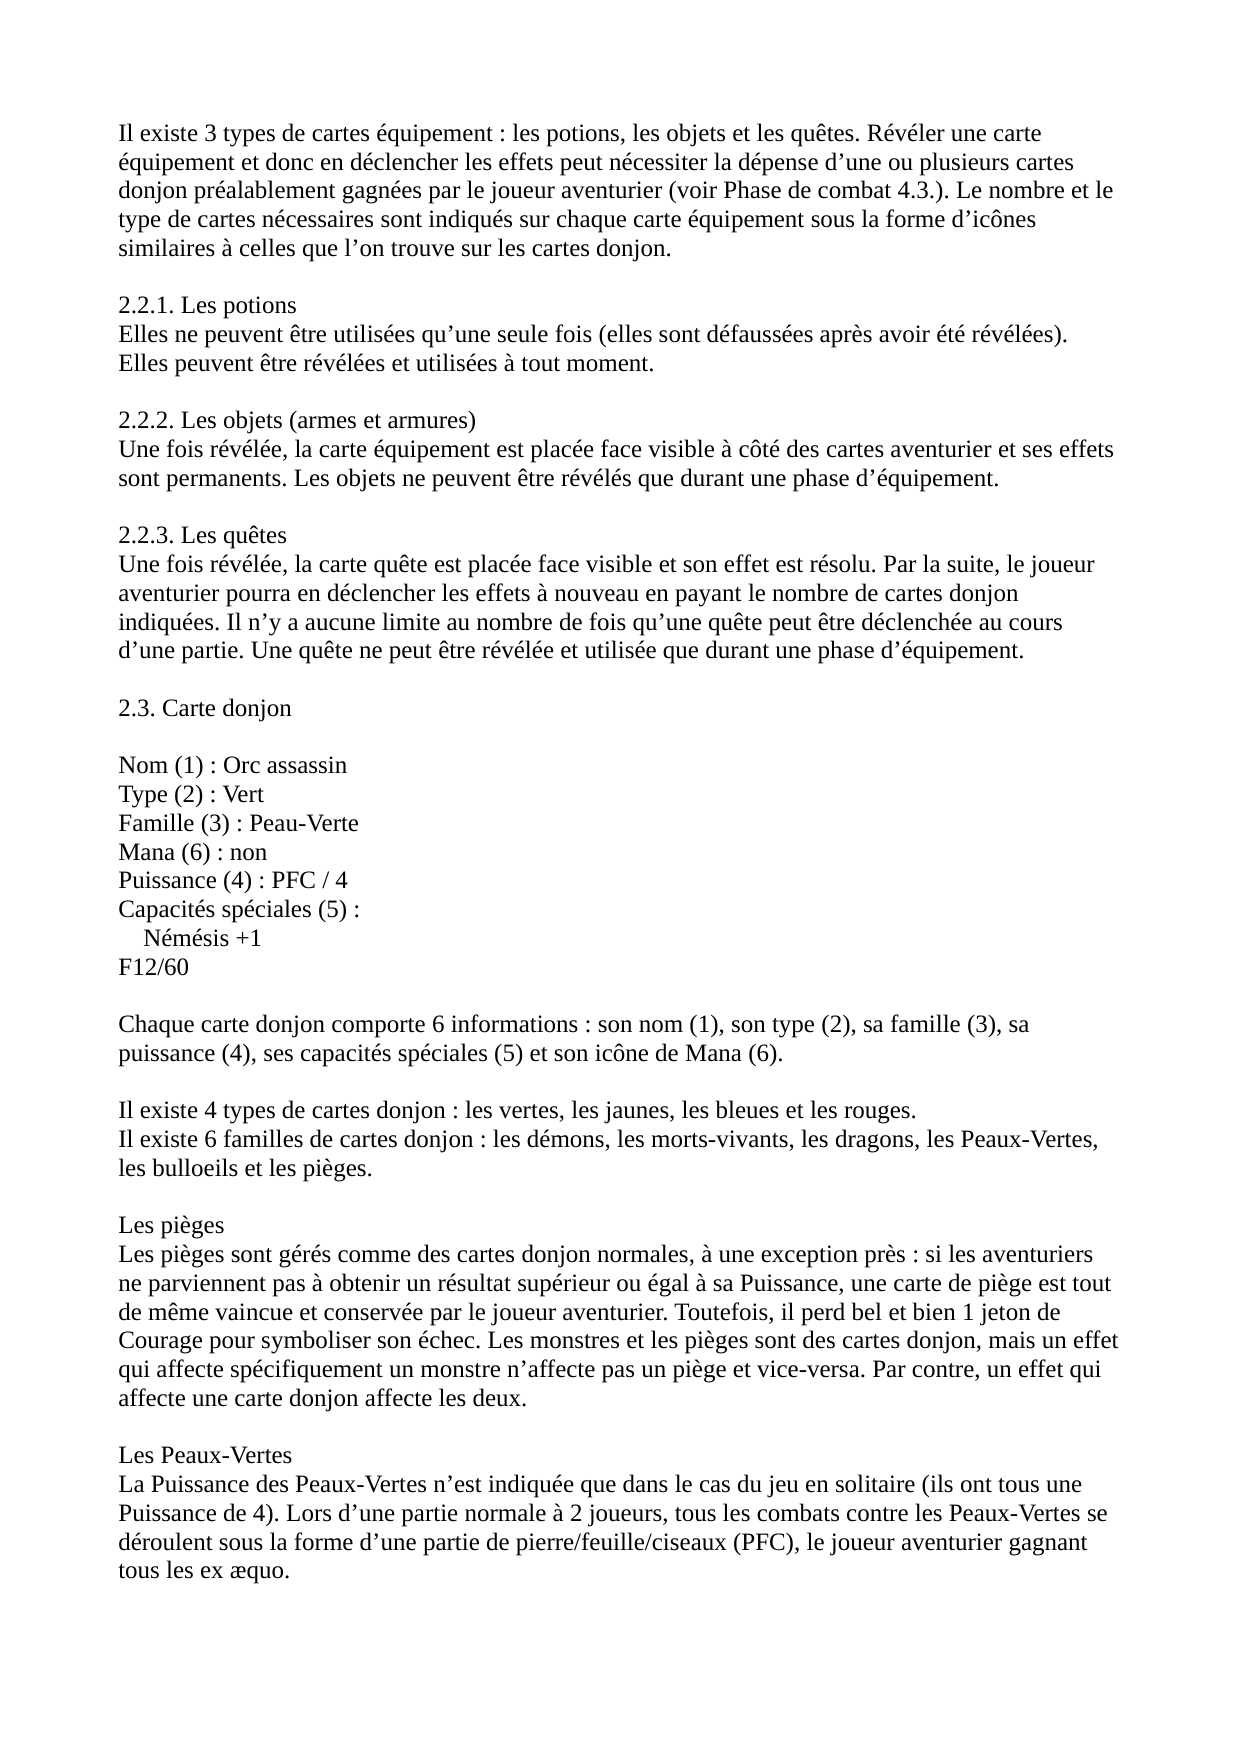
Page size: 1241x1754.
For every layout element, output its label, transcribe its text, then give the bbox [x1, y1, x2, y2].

text Puissance (4) : PFC / 4 [118, 866, 1122, 894]
text Nom (1) : Orc assassin [118, 751, 1122, 779]
text La Puissance des Peaux-Vertes n’est indiquée que dans le cas du jeu en solitaire (ils ont tous une Puissance de 4). Lors d’une partie normale à 2 joueurs, tous les combats contre les Peaux-Vertes se déroulent sous la forme d’une partie de pierre/feuille/ciseaux (PFC), le joueur aventurier gagnant tous les ex æquo. [118, 1469, 1122, 1584]
text Une fois révélée, la carte équipement est placée face visible à côté des cartes aventurier et ses effets sont permanents. Les objets ne peuvent être révélés que durant une phase d’équipement. [118, 434, 1122, 492]
text 2.2.1. Les potions [118, 291, 1122, 319]
text Les Peaux-Vertes [118, 1441, 1122, 1469]
text Némésis +1 [118, 923, 1122, 952]
text Il existe 4 types de cartes donjon : les vertes, les jaunes, les bleues et les rouges. [118, 1096, 1122, 1124]
text 2.3. Carte donjon [118, 693, 1122, 722]
text F12/60 [118, 952, 1122, 981]
text Une fois révélée, la carte quête est placée face visible et son effet est résolu. Par la suite, le joueur aventurier pourra en déclencher les effets à nouveau en payant le nombre de cartes donjon indiquées. Il n’y a aucune limite au nombre de fois qu’une quête peut être déclenchée au cours d’une partie. Une quête ne peut être révélée et utilisée que durant une phase d’équipement. [118, 549, 1122, 664]
text Type (2) : Vert [118, 779, 1122, 808]
text Il existe 6 familles de cartes donjon : les démons, les morts-vivants, les dragons, les Peaux-Vertes, les bulloeils et les pièges. [118, 1124, 1122, 1182]
text Capacités spéciales (5) : [118, 894, 1122, 923]
text Chaque carte donjon comporte 6 informations : son nom (1), son type (2), sa famille (3), sa puissance (4), ses capacités spéciales (5) et son icône de Mana (6). [118, 1009, 1122, 1067]
text Les pièges sont gérés comme des cartes donjon normales, à une exception près : si les aventuriers ne parviennent pas à obtenir un résultat supérieur ou égal à sa Puissance, une carte de piège est tout de même vaincue et conservée par le joueur aventurier. Toutefois, il perd bel et bien 1 jeton de Courage pour symboliser son échec. Les monstres et les pièges sont des cartes donjon, mais un effet qui affecte spécifiquement un monstre n’affecte pas un piège et vice-versa. Par contre, un effet qui affecte une carte donjon affecte les deux. [118, 1239, 1122, 1412]
text 2.2.2. Les objets (armes et armures) [118, 406, 1122, 434]
text Famille (3) : Peau-Verte [118, 808, 1122, 837]
text Les pièges [118, 1211, 1122, 1239]
text Il existe 3 types de cartes équipement : les potions, les objets et les quêtes. Révéler une carte équipement et donc en déclencher les effets peut nécessiter la dépense d’une ou plusieurs cartes donjon préalablement gagnées par le joueur aventurier (voir Phase de combat 4.3.). Le nombre et le type de cartes nécessaires sont indiqués sur chaque carte équipement sous la forme d’icônes similaires à celles que l’on trouve sur les cartes donjon. [118, 118, 1122, 262]
text Mana (6) : non [118, 837, 1122, 866]
text 2.2.3. Les quêtes [118, 521, 1122, 549]
text Elles ne peuvent être utilisées qu’une seule fois (elles sont défaussées après avoir été révélées). Elles peuvent être révélées et utilisées à tout moment. [118, 319, 1122, 377]
